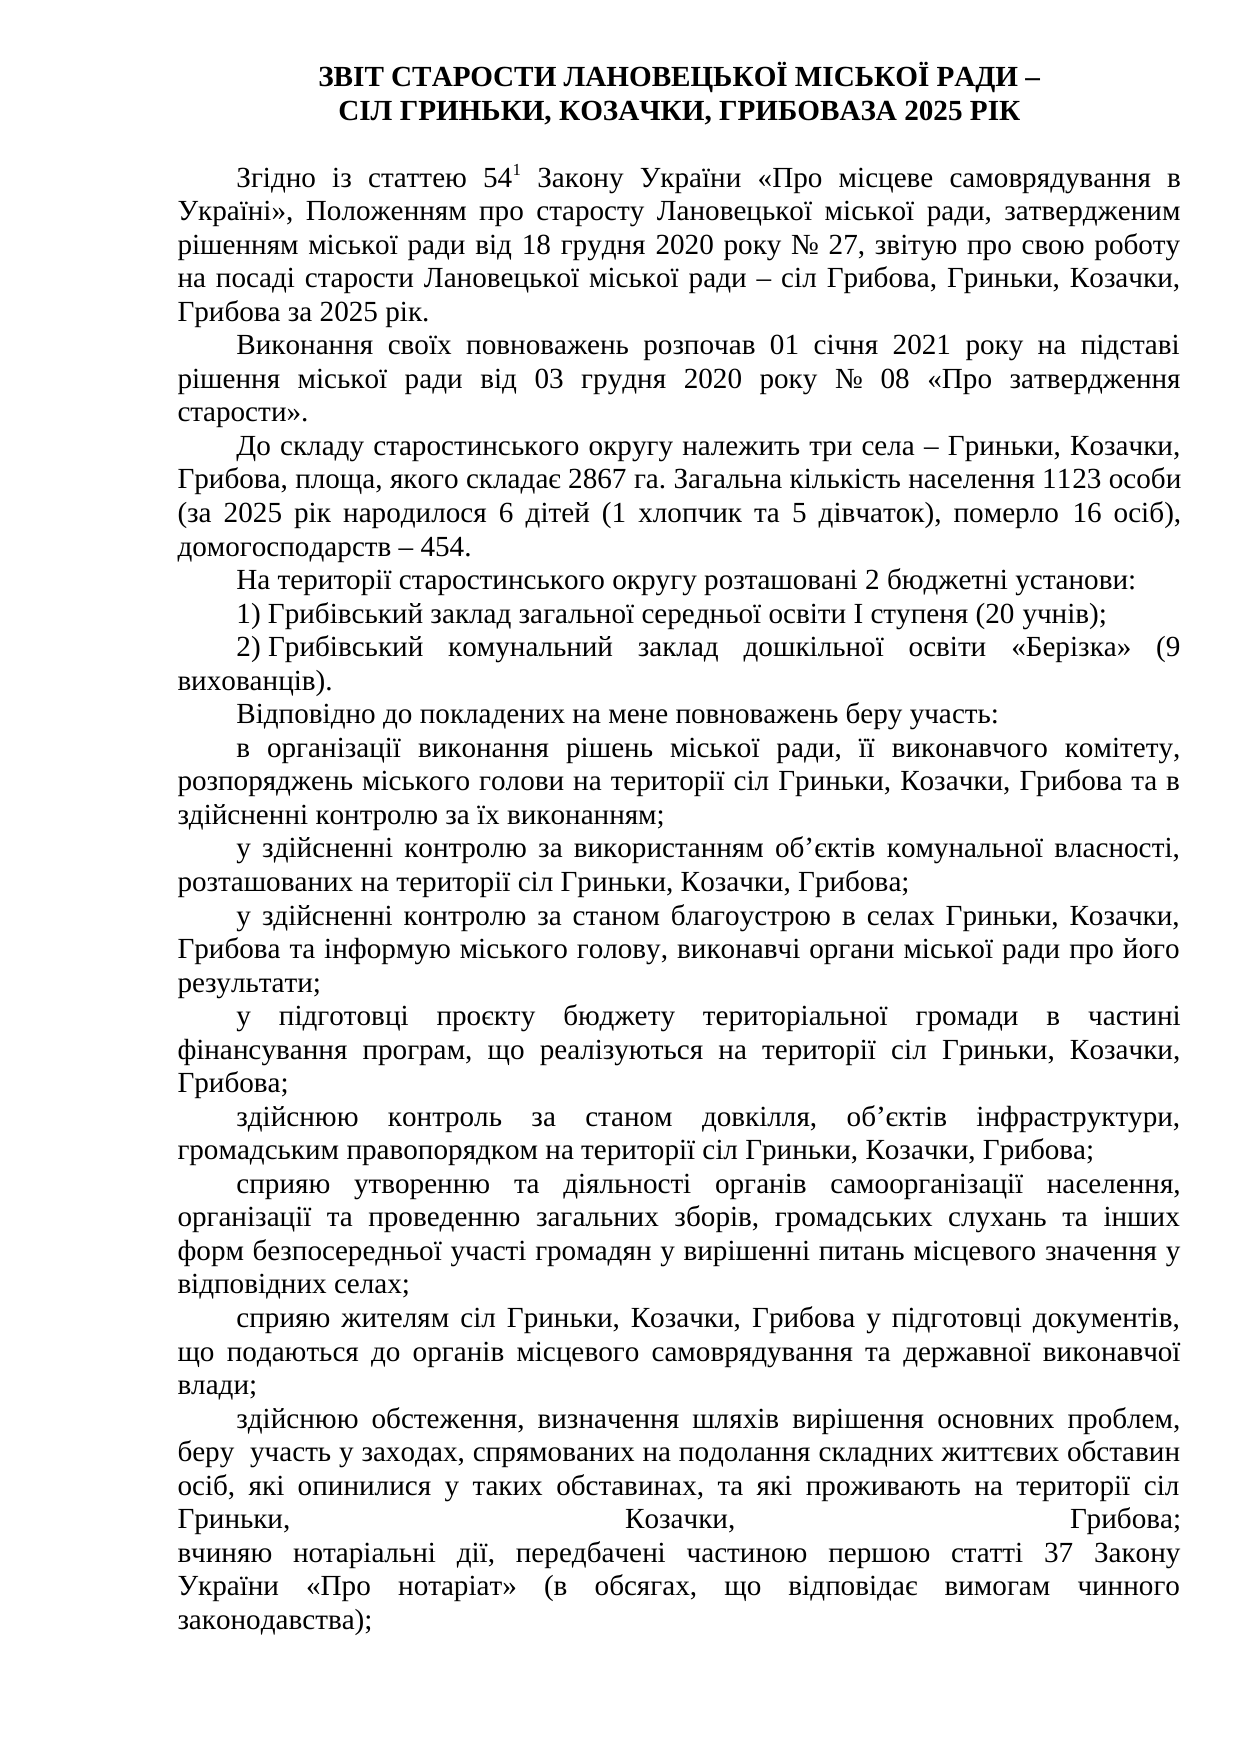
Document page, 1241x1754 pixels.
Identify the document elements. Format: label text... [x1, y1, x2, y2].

text Виконання своїх повноважень розпочав 01 січня 2021 року на підставі рішення міської ради від 03 грудня 2020 року № 08 «Про затвердження старости». [177, 327, 1181, 428]
text сприяю жителям сіл Гриньки, Козачки, Грибова у підготовці документів, що подаються до органів місцевого самоврядування та державної виконавчої влади; [177, 1300, 1181, 1401]
text На території старостинського округу розташовані 2 бюджетні установи: [177, 562, 1181, 596]
text Згідно із статтею 541 Закону України «Про місцеве самоврядування в Україні», Положенням про старосту Лановецької міської ради, затвердженим рішенням міської ради від 18 грудня 2020 року № 27, звітую про свою роботу на посаді старости Лановецької міської ради – сіл Грибова, Гриньки, Козачки, Грибова за 2025 рік. [177, 160, 1181, 327]
text у здійсненні контролю за використанням об’єктів комунальної власності, розташованих на території сіл Гриньки, Козачки, Грибова; [177, 831, 1181, 898]
text ЗВІТ СТАРОСТИ ЛАНОВЕЦЬКОЇ МІСЬКОЇ РАДИ – [177, 59, 1181, 93]
text у здійсненні контролю за станом благоустрою в селах Гриньки, Козачки, Грибова та інформую міського голову, виконавчі органи міської ради про його результати; [177, 898, 1181, 998]
text 1) Грибівський заклад загальної середньої освіти І ступеня (20 учнів); [177, 596, 1181, 629]
text сприяю утворенню та діяльності органів самоорганізації населення, організації та проведенню загальних зборів, громадських слухань та інших форм безпосередньої участі громадян у вирішенні питань місцевого значення у відповідних селах; [177, 1166, 1181, 1300]
text у підготовці проєкту бюджету територіальної громади в частині фінансування програм, що реалізуються на території сіл Гриньки, Козачки, Грибова; [177, 998, 1181, 1099]
text До складу старостинського округу належить три села – Гриньки, Козачки, Грибова, площа, якого складає 2867 га. Загальна кількість населення 1123 особи (за 2025 рік народилося 6 дітей (1 хлопчик та 5 дівчаток), померло 16 осіб), домогосподарств – 454. [177, 428, 1181, 562]
text в організації виконання рішень міської ради, її виконавчого комітету, розпоряджень міського голови на території сіл Гриньки, Козачки, Грибова та в здійсненні контролю за їх виконанням; [177, 730, 1181, 831]
text здійснюю контроль за станом довкілля, об’єктів інфраструктури, громадським правопорядком на території сіл Гриньки, Козачки, Грибова; [177, 1099, 1181, 1166]
text Відповідно до покладених на мене повноважень беру участь: [177, 696, 1181, 730]
text 2) Грибівський комунальний заклад дошкільної освіти «Берізка» (9 вихованців). [177, 629, 1181, 696]
text СІЛ ГРИНЬКИ, КОЗАЧКИ, ГРИБОВАЗА 2025 РІК [177, 93, 1181, 126]
text здійснюю обстеження, визначення шляхів вирішення основних проблем, беру участь у заходах, спрямованих на подолання складних життєвих обставин осіб, які опинилися у таких обставинах, та які проживають на території сіл Гриньки, Козачки, Грибова; вчиняю нотаріальні дії, передбачені частиною першою статті 37 Закону України «Про нотаріат» (в обсягах, що відповідає вимогам чинного законодавства); [177, 1401, 1181, 1636]
